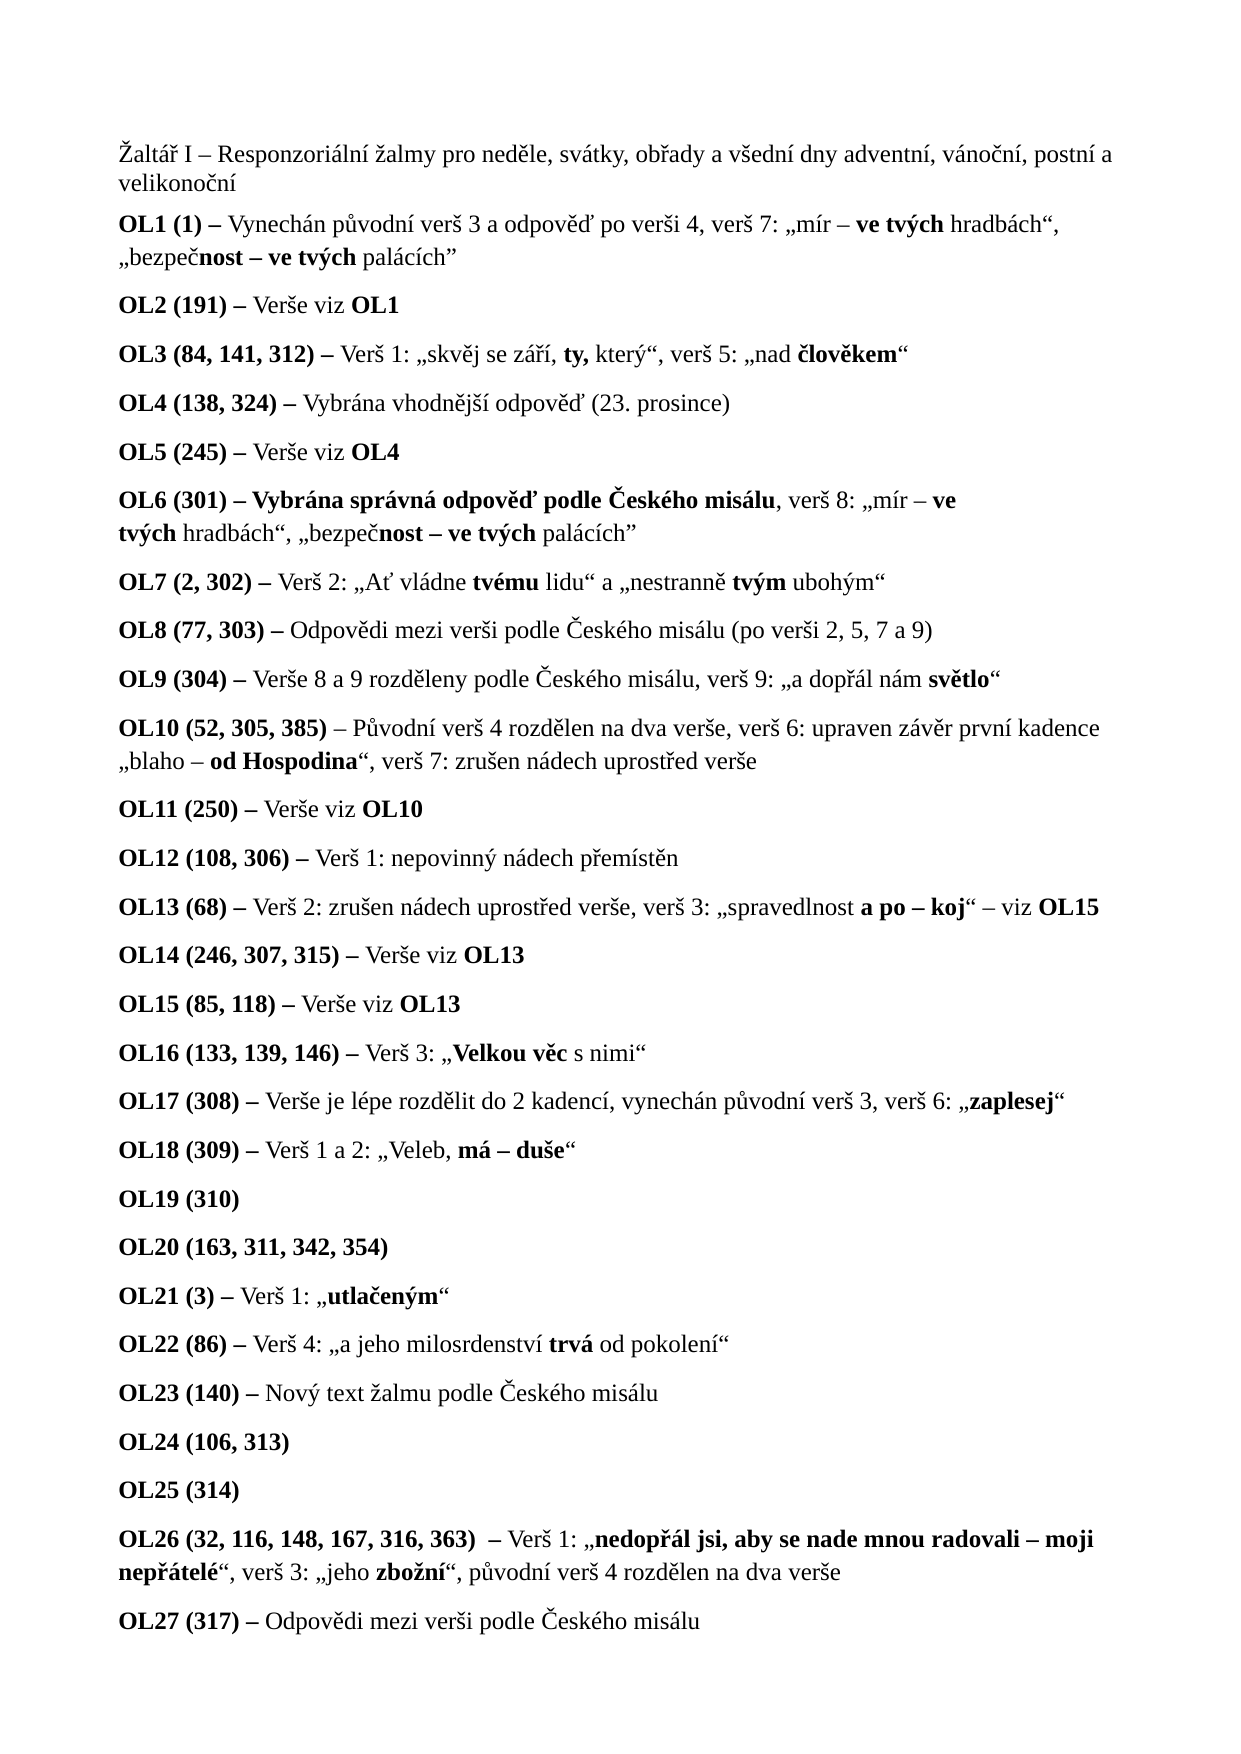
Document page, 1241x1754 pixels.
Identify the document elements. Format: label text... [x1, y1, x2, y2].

text OL27 (317) – Odpovědi mezi verši podle Českého misálu [118, 1606, 1122, 1634]
text OL8 (77, 303) – Odpovědi mezi verši podle Českého misálu (po verši 2, 5, 7 a 9) [118, 616, 1122, 644]
text OL7 (2, 302) – Verš 2: „Ať vládne tvému lidu“ a „nestranně tvým ubohým“ [118, 567, 1122, 596]
text OL25 (314) [118, 1476, 1122, 1504]
text OL20 (163, 311, 342, 354) [118, 1232, 1122, 1261]
text OL23 (140) – Nový text žalmu podle Českého misálu [118, 1378, 1122, 1407]
text OL3 (84, 141, 312) – Verš 1: „skvěj se září, ty, který“, verš 5: „nad člověkem“ [118, 339, 1122, 368]
text OL1 (1) – Vynechán původní verš 3 a odpověď po verši 4, verš 7: „mír – ve tvých hradbách“, „bezpečnost – ve tvých palácích” [118, 209, 1122, 271]
text OL16 (133, 139, 146) – Verš 3: „Velkou věc s nimi“ [118, 1038, 1122, 1066]
text OL19 (310) [118, 1184, 1122, 1212]
text OL15 (85, 118) – Verše viz OL13 [118, 989, 1122, 1018]
text OL5 (245) – Verše viz OL4 [118, 437, 1122, 465]
text OL10 (52, 305, 385) – Původní verš 4 rozdělen na dva verše, verš 6: upraven závěr první kadence „blaho – od Hospodina“, verš 7: zrušen nádech uprostřed verše [118, 713, 1122, 774]
text OL14 (246, 307, 315) – Verše viz OL13 [118, 940, 1122, 969]
text OL6 (301) – Vybrána správná odpověď podle Českého misálu, verš 8: „mír – ve tvých hradbách“, „bezpečnost – ve tvých palácích” [118, 485, 1122, 547]
text OL21 (3) – Verš 1: „utlačeným“ [118, 1281, 1122, 1310]
text OL13 (68) – Verš 2: zrušen nádech uprostřed verše, verš 3: „spravedlnost a po – koj“ – viz OL15 [118, 892, 1122, 921]
text OL24 (106, 313) [118, 1427, 1122, 1456]
subtitle Žaltář I – Responzoriální žalmy pro neděle, svátky, obřady a všední dny adventní, vánoční, postní a velikonoční [118, 139, 1122, 196]
text OL2 (191) – Verše viz OL1 [118, 291, 1122, 319]
text OL4 (138, 324) – Vybrána vhodnější odpověď (23. prosince) [118, 388, 1122, 417]
text OL22 (86) – Verš 4: „a jeho milosrdenství trvá od pokolení“ [118, 1329, 1122, 1358]
text OL26 (32, 116, 148, 167, 316, 363) – Verš 1: „nedopřál jsi, aby se nade mnou radovali – moji nepřátelé“, verš 3: „jeho zbožní“, původní verš 4 rozdělen na dva verše [118, 1524, 1122, 1586]
text OL9 (304) – Verše 8 a 9 rozděleny podle Českého misálu, verš 9: „a dopřál nám světlo“ [118, 664, 1122, 693]
text OL18 (309) – Verš 1 a 2: „Veleb, má – duše“ [118, 1135, 1122, 1164]
text OL17 (308) – Verše je lépe rozdělit do 2 kadencí, vynechán původní verš 3, verš 6: „zaplesej“ [118, 1086, 1122, 1115]
text OL11 (250) – Verše viz OL10 [118, 794, 1122, 823]
text OL12 (108, 306) – Verš 1: nepovinný nádech přemístěn [118, 843, 1122, 872]
